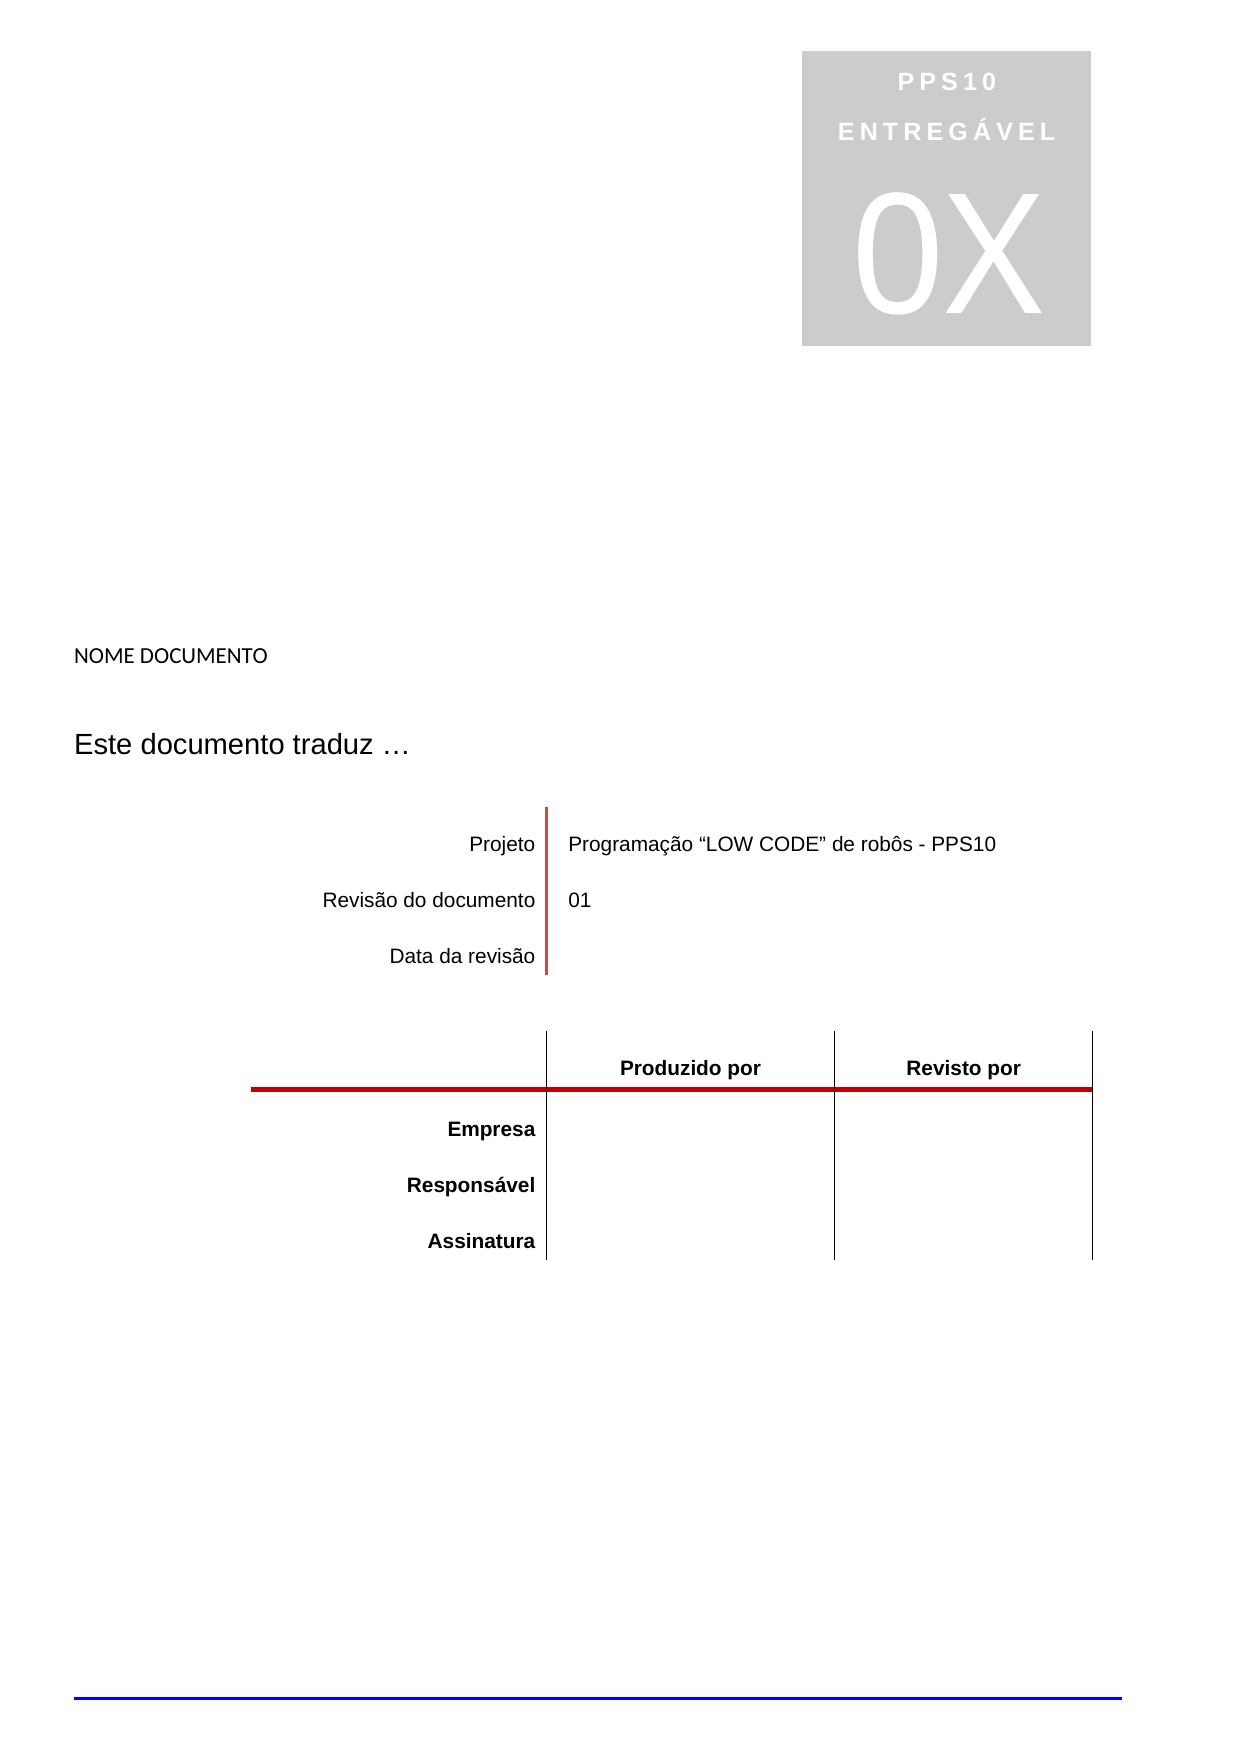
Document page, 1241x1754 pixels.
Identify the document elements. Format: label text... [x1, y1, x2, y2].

table_cell [547, 1148, 834, 1204]
table_cell Revisão do documento [251, 863, 545, 919]
table_header Projeto [251, 807, 545, 863]
text NOME DOCUMENTO [74, 644, 918, 669]
table_cell [547, 1204, 834, 1260]
table_cell Data da revisão [251, 919, 545, 975]
title ENTREGÁVEL [802, 101, 1091, 151]
table_header Programação “LOW CODE” de robôs - PPS10 [548, 807, 1093, 863]
table_cell [548, 919, 1093, 975]
table_cell [835, 1148, 1092, 1204]
table_cell [835, 1092, 1092, 1148]
title PPS10 [802, 51, 1091, 101]
table_header Revisto por [835, 1031, 1092, 1087]
table_cell Assinatura [251, 1204, 546, 1260]
table_cell Empresa [251, 1092, 546, 1148]
table_cell [835, 1204, 1092, 1260]
table_cell [547, 1092, 834, 1148]
table_header Produzido por [547, 1031, 834, 1087]
table_cell Responsável [251, 1148, 546, 1204]
table_cell 01 [548, 863, 1093, 919]
table_header [251, 1031, 546, 1087]
text Este documento traduz … [74, 727, 918, 761]
text 0X [802, 184, 1091, 346]
